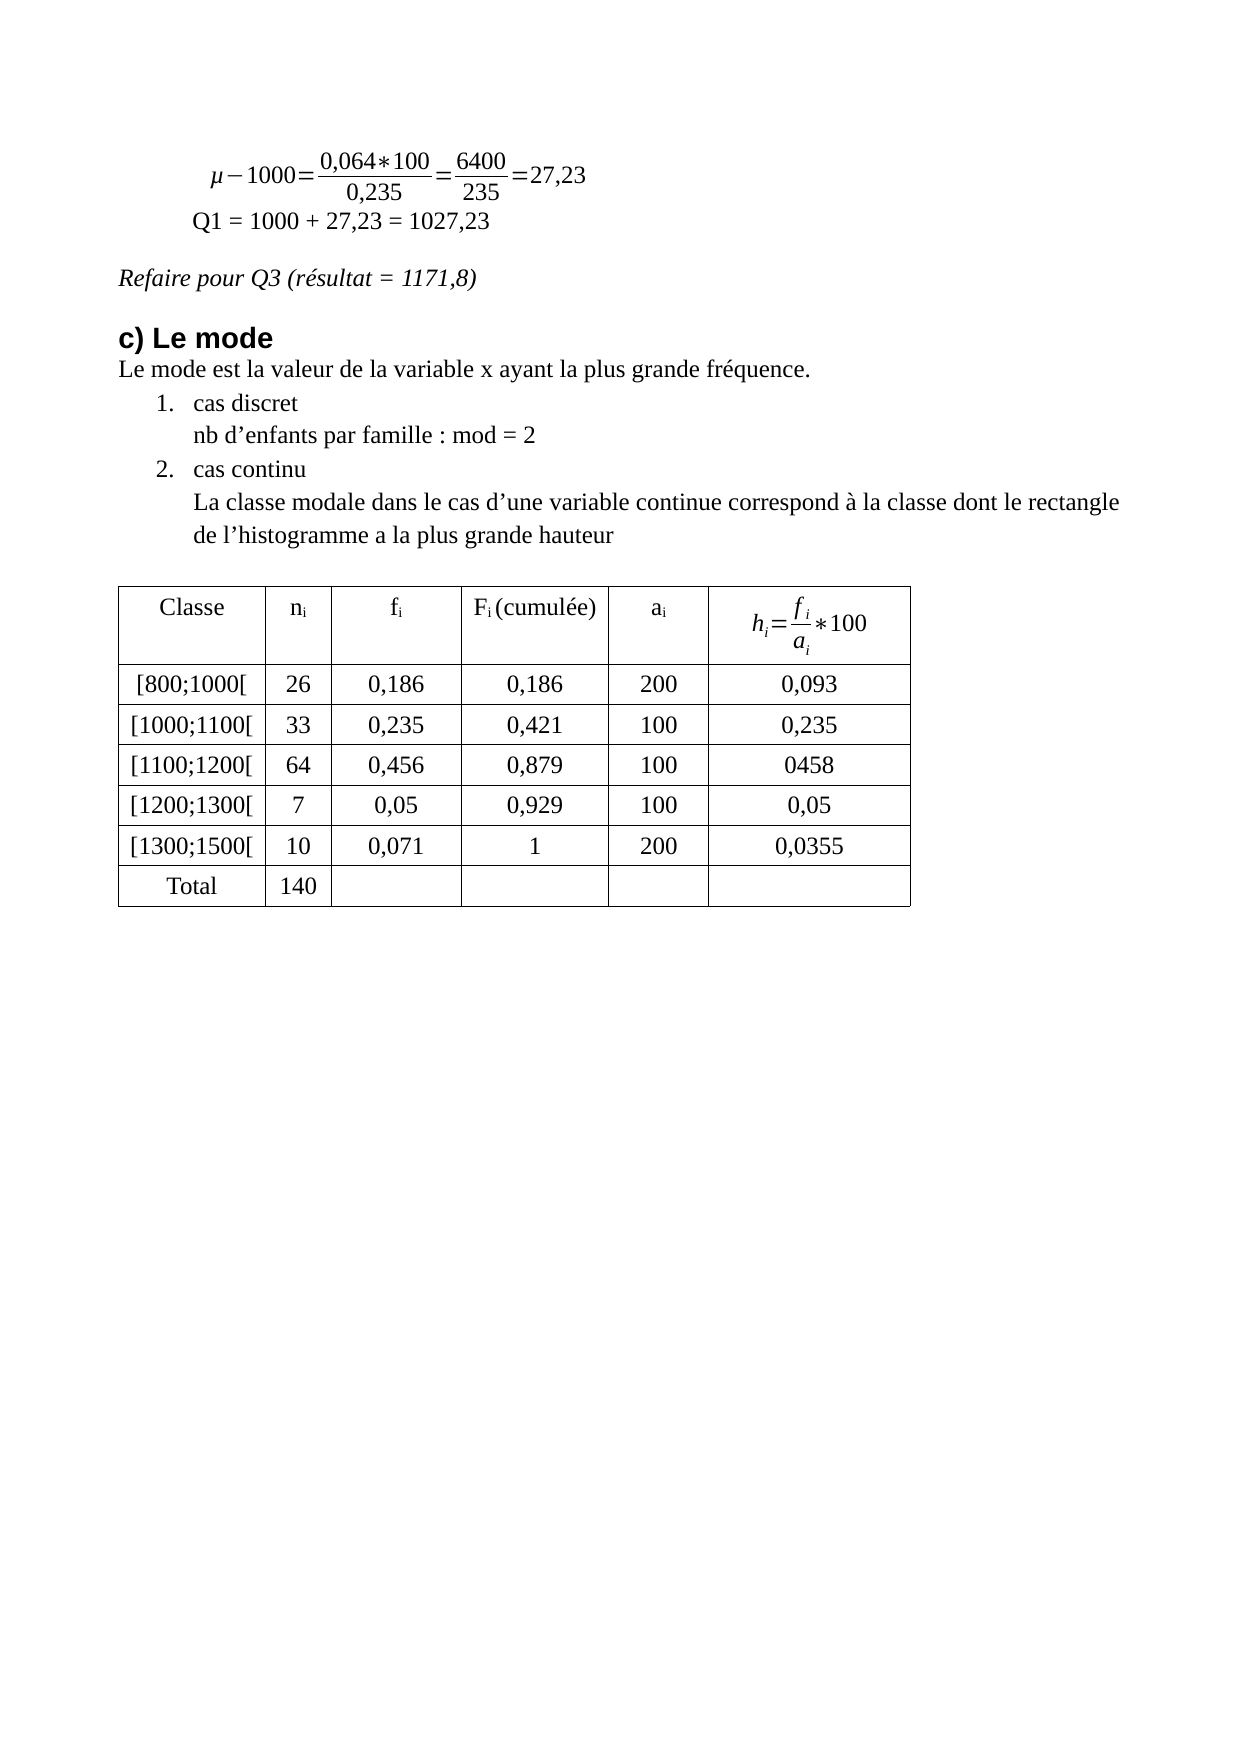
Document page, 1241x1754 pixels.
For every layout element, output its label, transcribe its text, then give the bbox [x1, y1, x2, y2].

table_cell 0,456 [332, 745, 461, 784]
table_cell [1100;1200[ [119, 745, 265, 784]
table_cell 140 [266, 866, 331, 906]
table_header [709, 587, 910, 664]
table_cell 200 [609, 826, 708, 865]
table_cell 0,05 [709, 786, 910, 825]
list nb d’enfants par famille : mod = 2 [156, 421, 1122, 449]
table_cell 0,879 [462, 745, 608, 784]
table_cell 7 [266, 786, 331, 825]
text Refaire pour Q3 (résultat = 1171,8) [118, 263, 1122, 292]
table_cell 64 [266, 745, 331, 784]
table_cell [1000;1100[ [119, 705, 265, 744]
table_cell 200 [609, 665, 708, 704]
table_cell 0,929 [462, 786, 608, 825]
table_cell 0,071 [332, 826, 461, 865]
table_cell 100 [609, 786, 708, 825]
table_cell [609, 866, 708, 906]
table_cell 100 [609, 705, 708, 744]
table_header Classe [119, 587, 265, 664]
table_cell 0,186 [462, 665, 608, 704]
subtitle c) Le mode [118, 321, 1122, 354]
table_cell [1200;1300[ [119, 786, 265, 825]
table_header ni [266, 587, 331, 664]
table_cell 1 [462, 826, 608, 865]
list La classe modale dans le cas d’une variable continue correspond à la classe dont le rectangle de l’histogramme a la plus grande hauteur [156, 487, 1122, 548]
table_cell [332, 866, 461, 906]
table_header ai [609, 587, 708, 664]
table_cell [1300;1500[ [119, 826, 265, 865]
table_cell Total [119, 866, 265, 906]
table_cell 33 [266, 705, 331, 744]
table_cell 0,093 [709, 665, 910, 704]
list cas continu [156, 454, 1122, 482]
table_cell [709, 866, 910, 906]
table_cell 0,235 [332, 705, 461, 744]
table_header Fi (cumulée) [462, 587, 608, 664]
table_cell 26 [266, 665, 331, 704]
table_cell 0,421 [462, 705, 608, 744]
table_cell 0458 [709, 745, 910, 784]
table_cell 0,186 [332, 665, 461, 704]
table_cell [462, 866, 608, 906]
table_cell [800;1000[ [119, 665, 265, 704]
list cas discret [156, 388, 1122, 416]
table_header fi [332, 587, 461, 664]
table_cell 0,235 [709, 705, 910, 744]
text Q1 = 1000 + 27,23 = 1027,23 [118, 206, 1122, 234]
text Le mode est la valeur de la variable x ayant la plus grande fréquence. [118, 354, 1122, 383]
table_cell 0,0355 [709, 826, 910, 865]
table_cell 10 [266, 826, 331, 865]
table_cell 100 [609, 745, 708, 784]
table_cell 0,05 [332, 786, 461, 825]
